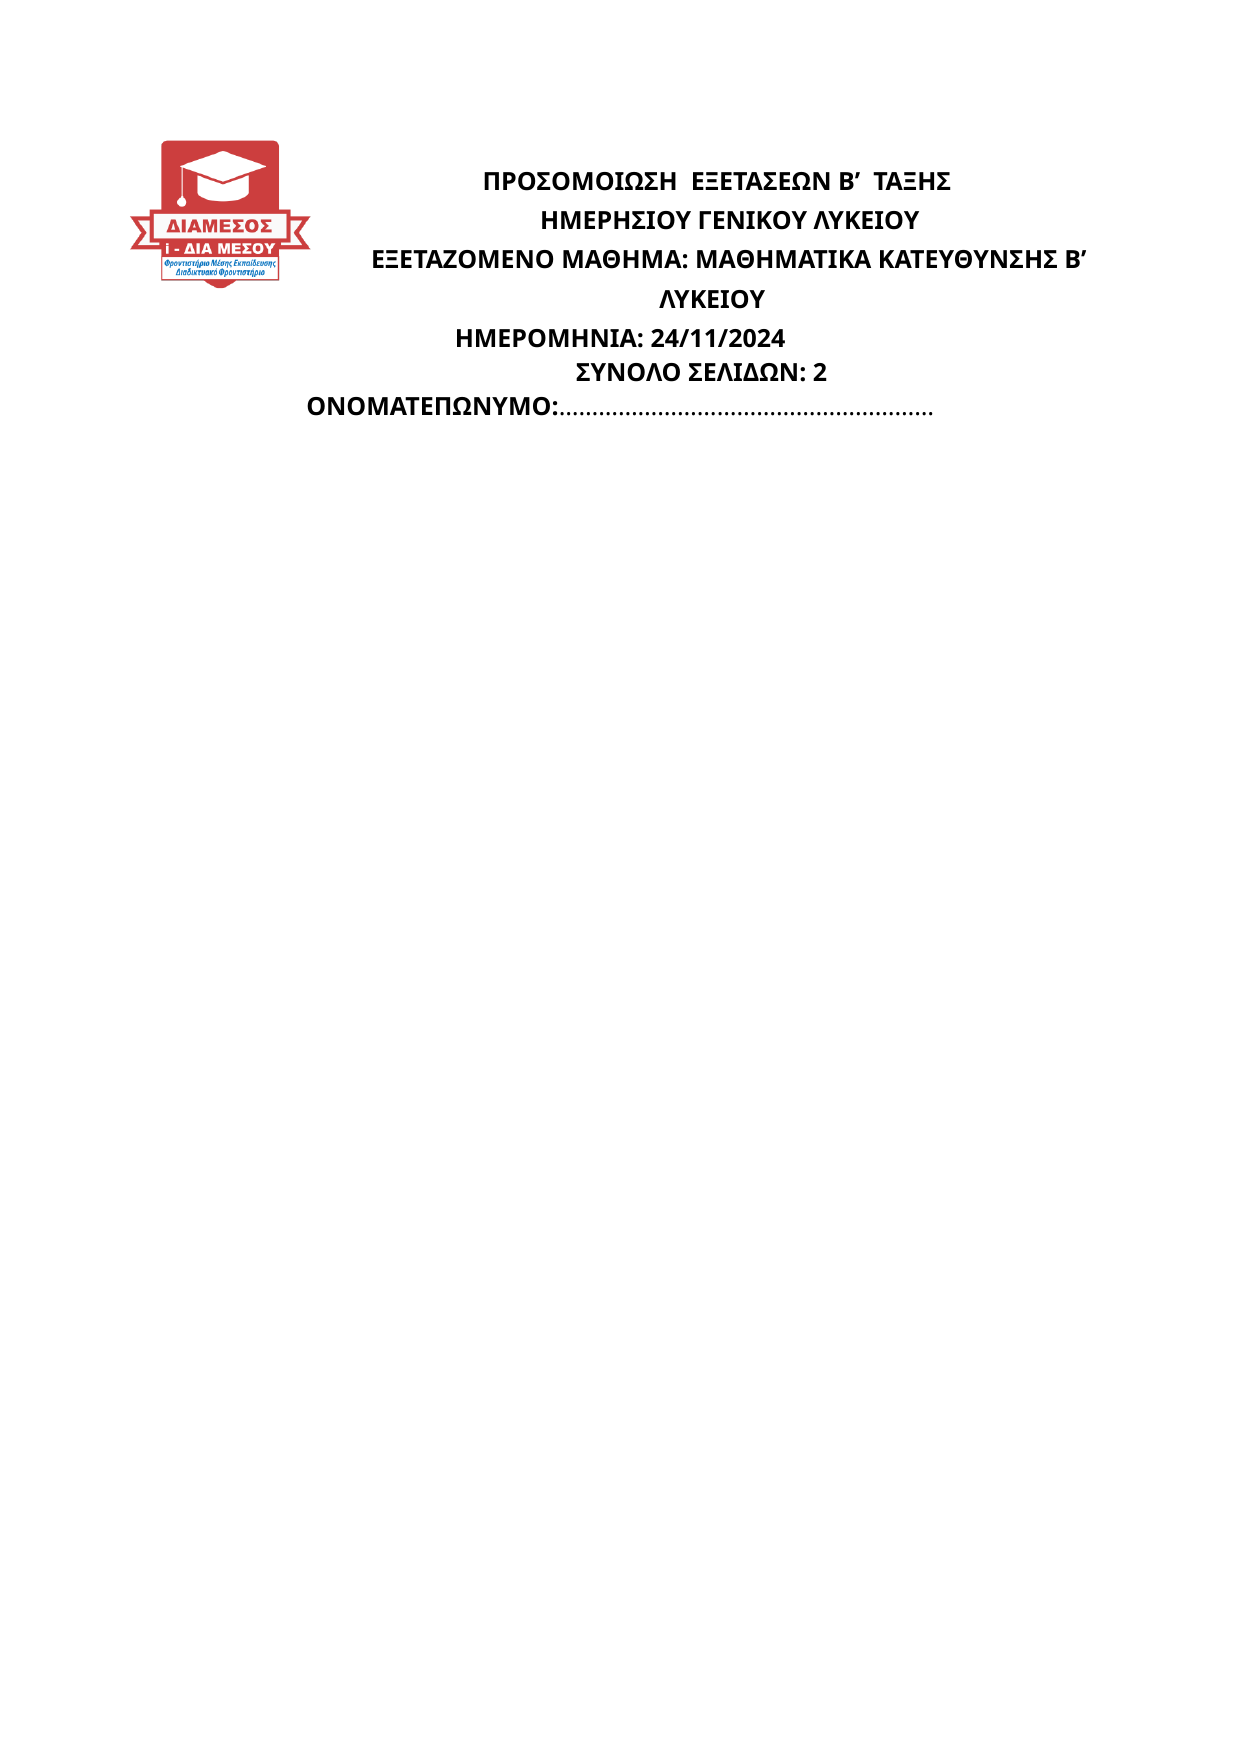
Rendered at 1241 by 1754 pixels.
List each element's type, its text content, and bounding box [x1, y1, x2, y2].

text ΕΞΕΤΑΖΟΜΕΝΟ ΜΑΘΗΜΑ: ΜΑΘΗΜΑΤΙΚΑ ΚΑΤΕΥΘΥΝΣΗΣ Β’ ΛΥΚΕΙΟΥ [118, 242, 1122, 276]
text ΣΥΝΟΛΟ ΣΕΛΙΔΩΝ: 2 [118, 315, 1122, 349]
text ΗΜΕΡΟΜΗΝΙΑ: 24/11/2024 [118, 281, 1122, 315]
text ΠΡΟΣΟΜΟΙΩΣΗ ΕΞΕΤΑΣΕΩΝ Β’ ΤΑΞΗΣ [118, 164, 1122, 198]
text ΗΜΕΡΗΣΙΟΥ ΓΕΝΙΚΟΥ ΛΥΚΕΙΟΥ [118, 203, 1122, 237]
text ΟΝΟΜΑΤΕΠΩΝΥΜΟ:………………………………………………… [118, 349, 1122, 383]
